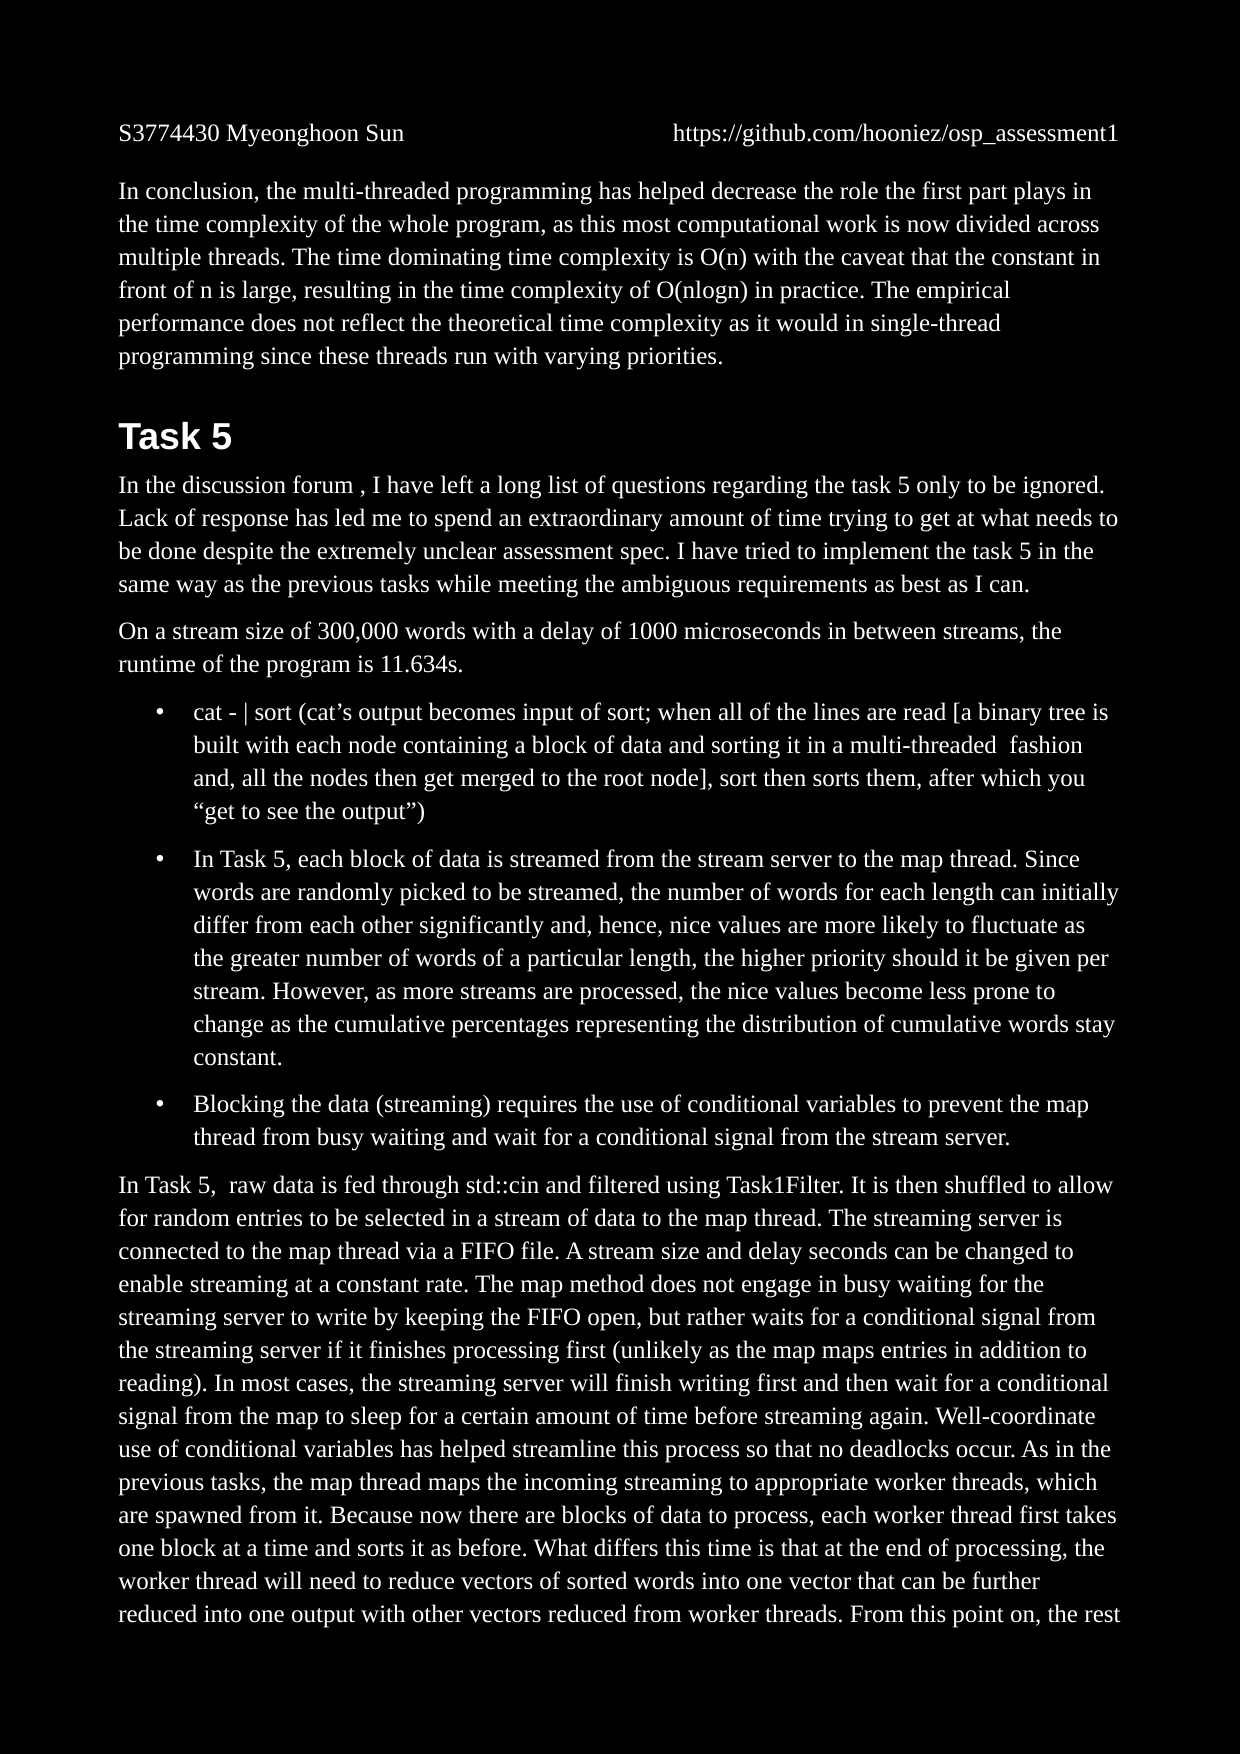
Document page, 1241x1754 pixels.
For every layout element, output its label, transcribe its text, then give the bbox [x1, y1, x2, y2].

text In Task 5, raw data is fed through std::cin and filtered using Task1Filter. It is then shuffled to allow for random entries to be selected in a stream of data to the map thread. The streaming server is connected to the map thread via a FIFO file. A stream size and delay seconds can be changed to enable streaming at a constant rate. The map method does not engage in busy waiting for the streaming server to write by keeping the FIFO open, but rather waits for a conditional signal from the streaming server if it finishes processing first (unlikely as the map maps entries in addition to reading). In most cases, the streaming server will finish writing first and then wait for a conditional signal from the map to sleep for a certain amount of time before streaming again. Well-coordinate use of conditional variables has helped streamline this process so that no deadlocks occur. As in the previous tasks, the map thread maps the incoming streaming to appropriate worker threads, which are spawned from it. Because now there are blocks of data to process, each worker thread first takes one block at a time and sorts it as before. What differs this time is that at the end of processing, the worker thread will need to reduce vectors of sorted words into one vector that can be further reduced into one output with other vectors reduced from worker threads. From this point on, the rest [118, 1170, 1122, 1628]
list cat - | sort (cat’s output becomes input of sort; when all of the lines are read [a binary tree is built with each node containing a block of data and sorting it in a multi-threaded fashion and, all the nodes then get merged to the root node], sort then sorts them, after which you “get to see the output”) [156, 697, 1122, 825]
text In conclusion, the multi-threaded programming has helped decrease the role the first part plays in the time complexity of the whole program, as this most computational work is now divided across multiple threads. The time dominating time complexity is O(n) with the caveat that the constant in front of n is large, resulting in the time complexity of O(nlogn) in practice. The empirical performance does not reflect the theoretical time complexity as it would in single-thread programming since these threads run with varying priorities. [118, 176, 1122, 370]
text On a stream size of 300,000 words with a delay of 1000 microseconds in between streams, the runtime of the program is 11.634s. [118, 616, 1122, 678]
list Blocking the data (streaming) requires the use of conditional variables to prevent the map thread from busy waiting and wait for a conditional signal from the stream server. [156, 1089, 1122, 1151]
text In the discussion forum , I have left a long list of questions regarding the task 5 only to be ignored. Lack of response has led me to spend an extraordinary amount of time trying to get at what needs to be done despite the extremely unclear assessment spec. I have tried to implement the task 5 in the same way as the previous tasks while meeting the ambiguous requirements as best as I can. [118, 470, 1122, 597]
list In Task 5, each block of data is streamed from the stream server to the map thread. Since words are randomly picked to be streamed, the number of words for each length can initially differ from each other significantly and, hence, nice values are more likely to fluctuate as the greater number of words of a particular length, the higher priority should it be given per stream. However, as more streams are processed, the nice values become less prone to change as the cumulative percentages representing the distribution of cumulative words stay constant. [156, 844, 1122, 1071]
subtitle Task 5 [118, 414, 1122, 457]
